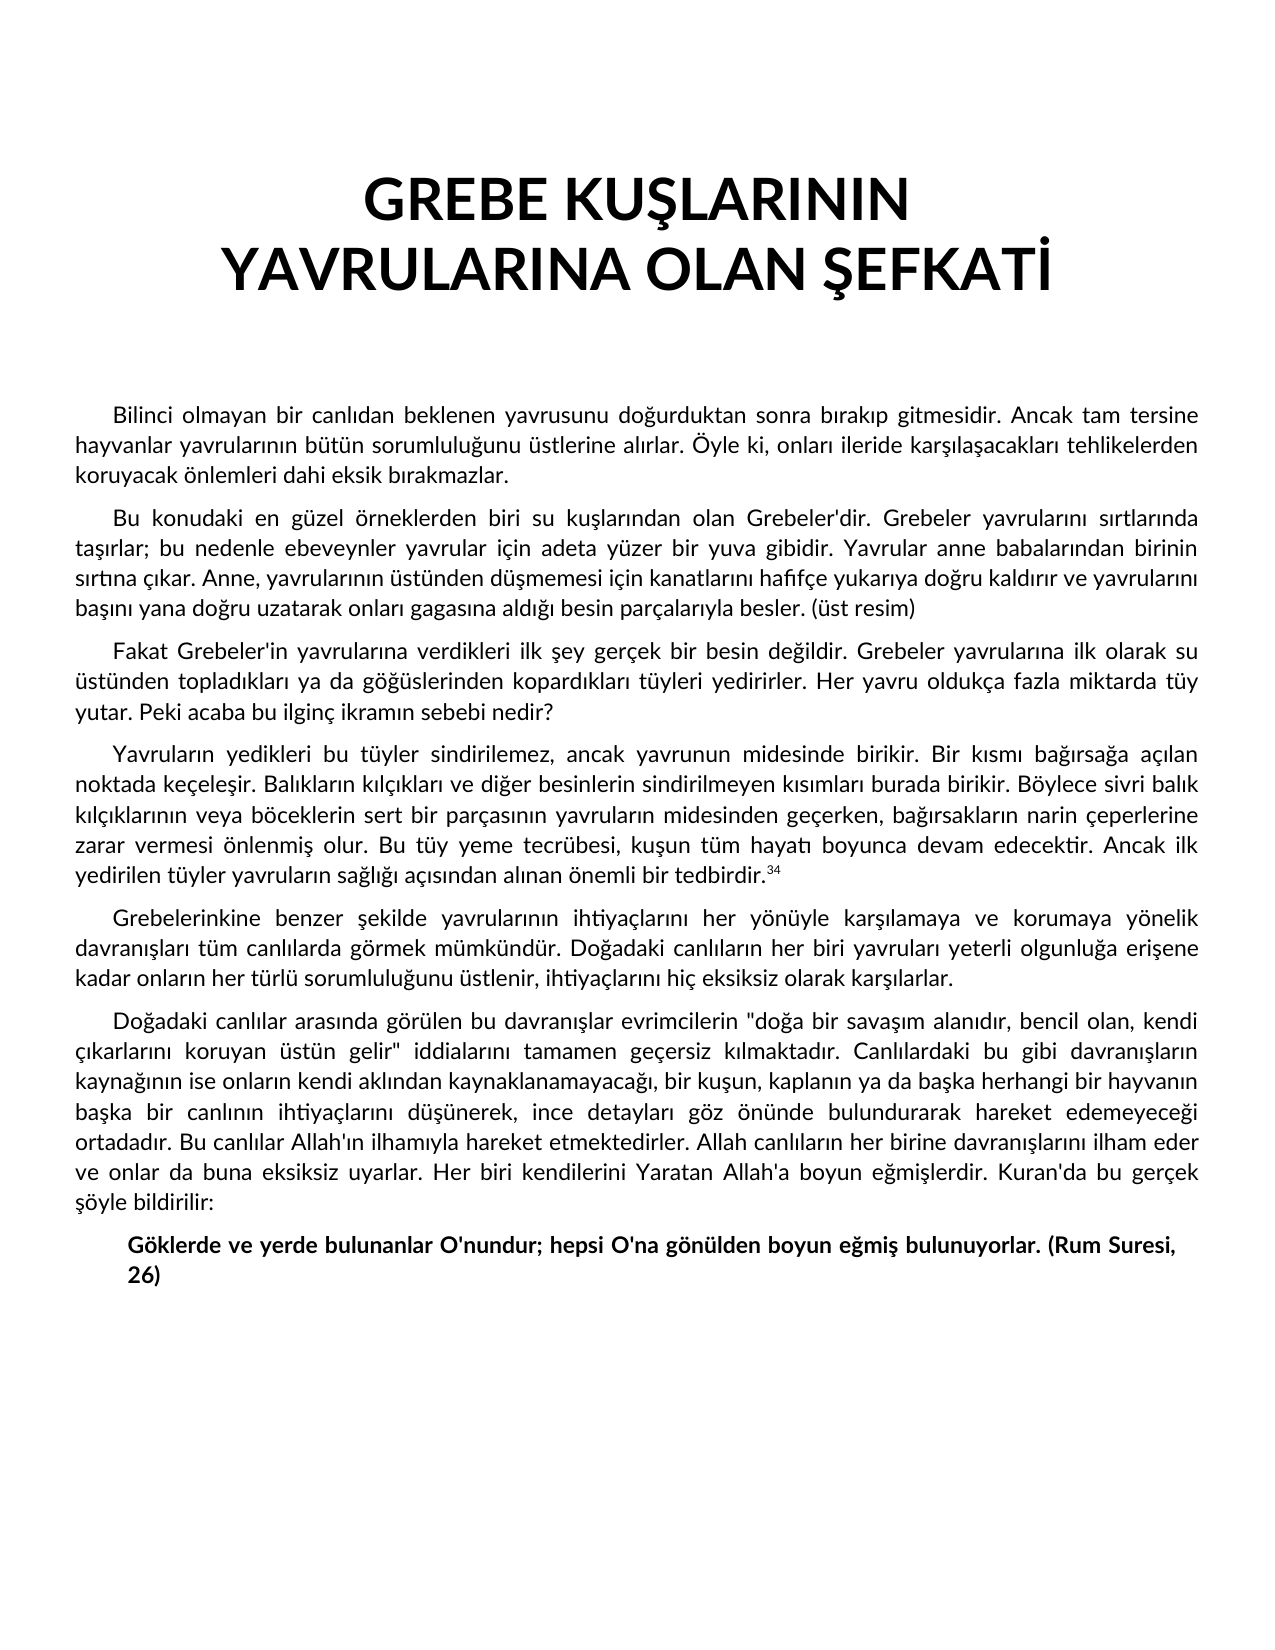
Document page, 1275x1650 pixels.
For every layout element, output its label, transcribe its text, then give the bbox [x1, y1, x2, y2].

text Grebelerinkine benzer şekilde yavrularının ihtiyaçlarını her yönüyle karşılamaya ve korumaya yönelik davranışları tüm canlılarda görmek mümkündür. Doğadaki canlıların her biri yavruları yeterli olgunluğa erişene kadar onların her türlü sorumluluğunu üstlenir, ihtiyaçlarını hiç eksiksiz olarak karşılarlar. [75, 903, 1200, 991]
text Doğadaki canlılar arasında görülen bu davranışlar evrimcilerin "doğa bir savaşım alanıdır, bencil olan, kendi çıkarlarını koruyan üstün gelir" iddialarını tamamen geçersiz kılmaktadır. Canlılardaki bu gibi davranışların kaynağının ise onların kendi aklından kaynaklanamayacağı, bir kuşun, kaplanın ya da başka herhangi bir hayvanın başka bir canlının ihtiyaçlarını düşünerek, ince detayları göz önünde bulundurarak hareket edemeyeceği ortadadır. Bu canlılar Allah'ın ilhamıyla hareket etmektedirler. Allah canlıların her birine davranışlarını ilham eder ve onlar da buna eksiksiz uyarlar. Her biri kendilerini Yaratan Allah'a boyun eğmişlerdir. Kuran'da bu gerçek şöyle bildirilir: [75, 1007, 1200, 1215]
text Yavruların yedikleri bu tüyler sindirilemez, ancak yavrunun midesinde birikir. Bir kısmı bağırsağa açılan noktada keçeleşir. Balıkların kılçıkları ve diğer besinlerin sindirilmeyen kısımları burada birikir. Böylece sivri balık kılçıklarının veya böceklerin sert bir parçasının yavruların midesinden geçerken, bağırsakların narin çeperlerine zarar vermesi önlenmiş olur. Bu tüy yeme tecrübesi, kuşun tüm hayatı boyunca devam edecektir. Ancak ilk yedirilen tüyler yavruların sağlığı açısından alınan önemli bir tedbirdir.34 [75, 740, 1200, 888]
text Bu konudaki en güzel örneklerden biri su kuşlarından olan Grebeler'dir. Grebeler yavrularını sırtlarında taşırlar; bu nedenle ebeveynler yavrular için adeta yüzer bir yuva gibidir. Yavrular anne babalarından birinin sırtına çıkar. Anne, yavrularının üstünden düşmemesi için kanatlarını hafifçe yukarıya doğru kaldırır ve yavrularını başını yana doğru uzatarak onları gagasına aldığı besin parçalarıyla besler. (üst resim) [75, 503, 1200, 622]
text Bilinci olmayan bir canlıdan beklenen yavrusunu doğurduktan sonra bırakıp gitmesidir. Ancak tam tersine hayvanlar yavrularının bütün sorumluluğunu üstlerine alırlar. Öyle ki, onları ileride karşılaşacakları tehlikelerden koruyacak önlemleri dahi eksik bırakmazlar. [75, 400, 1200, 488]
text Fakat Grebeler'in yavrularına verdikleri ilk şey gerçek bir besin değildir. Grebeler yavrularına ilk olarak su üstünden topladıkları ya da göğüslerinden kopardıkları tüyleri yedirirler. Her yavru oldukça fazla miktarda tüy yutar. Peki acaba bu ilginç ikramın sebebi nedir? [75, 637, 1200, 725]
subtitle GREBE KUŞLARININ YAVRULARINA OLAN ŞEFKATİ [75, 162, 1200, 302]
text Göklerde ve yerde bulunanlar O'nundur; hepsi O'na gönülden boyun eğmiş bulunuyorlar. (Rum Suresi, 26) [127, 1231, 1177, 1288]
